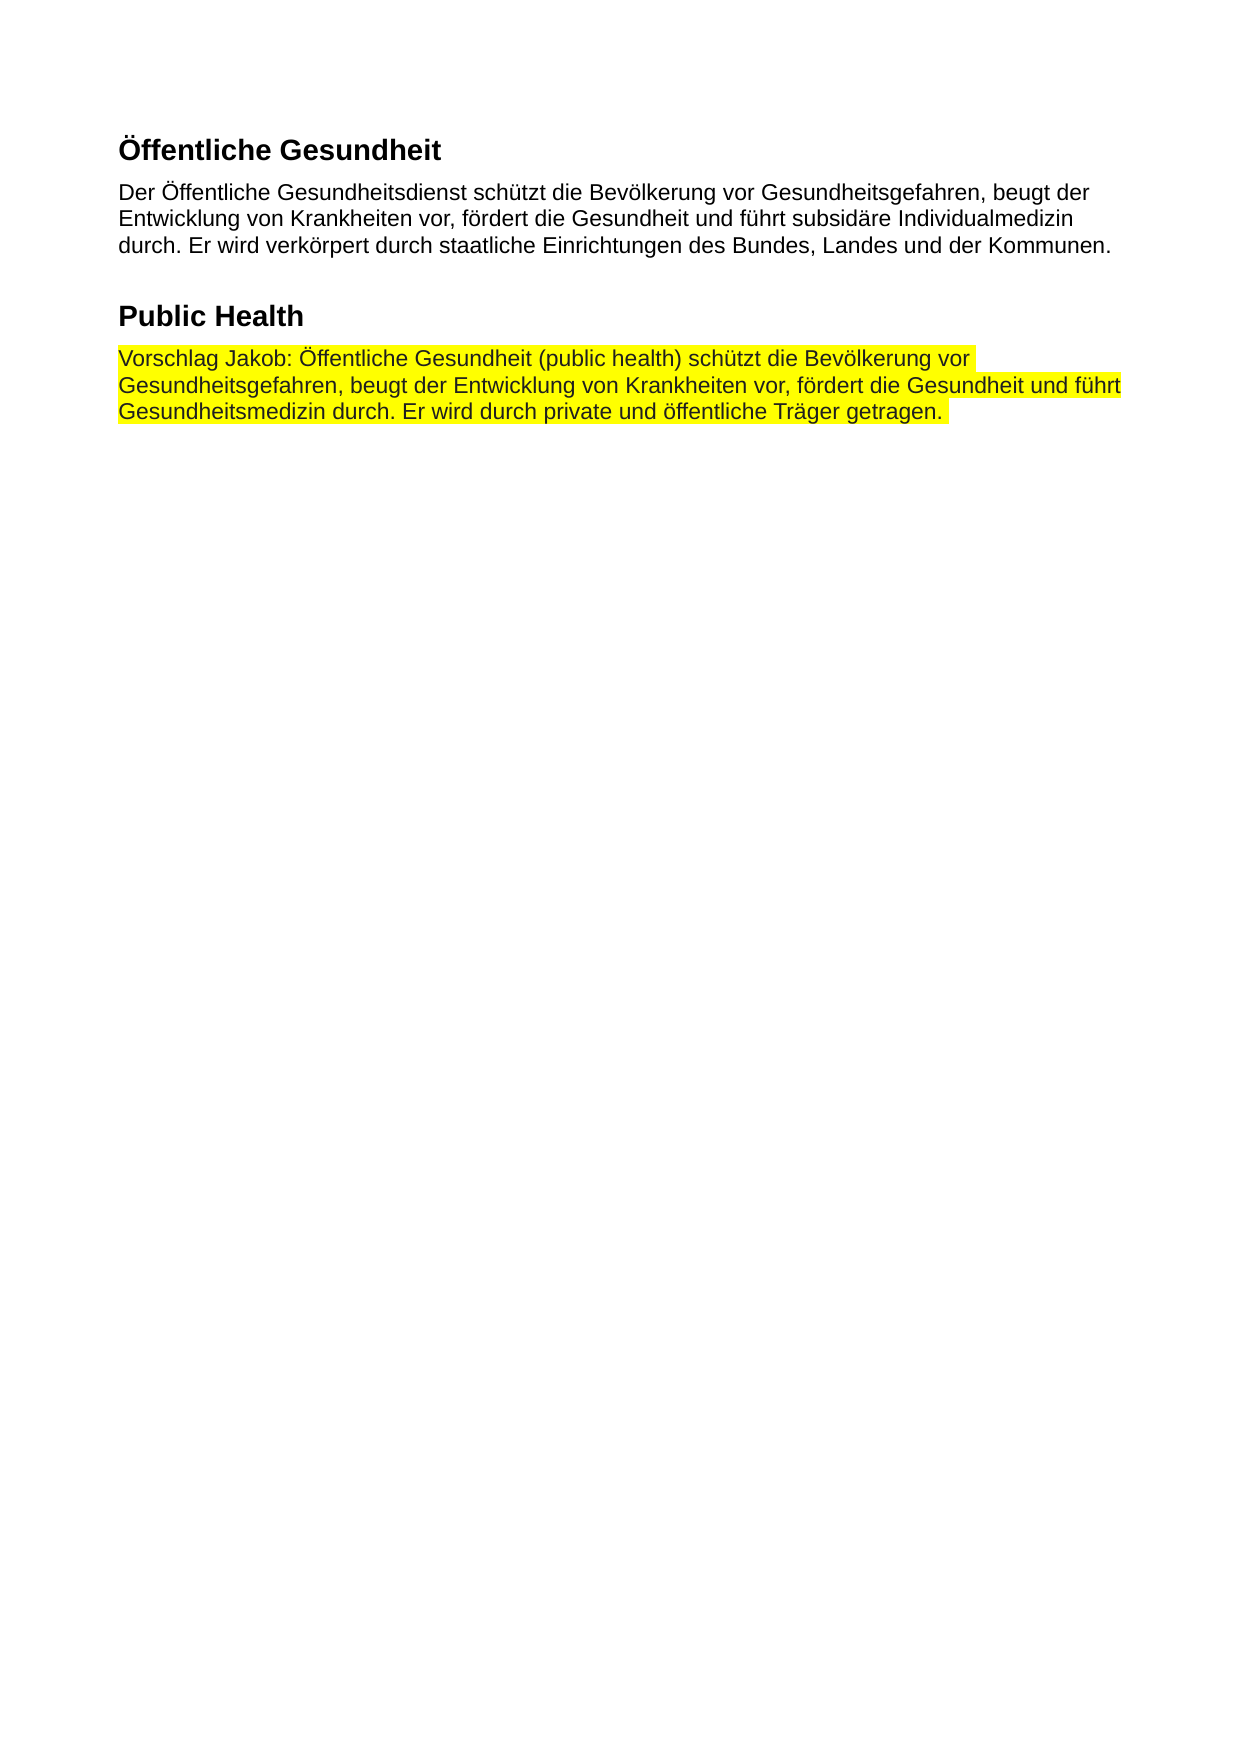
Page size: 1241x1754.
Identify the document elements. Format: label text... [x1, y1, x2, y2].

subtitle Public Health [118, 299, 1122, 333]
subtitle Öffentliche Gesundheit [118, 133, 1122, 166]
text Vorschlag Jakob: Öffentliche Gesundheit (public health) schützt die Bevölkerung vor Gesundheitsgefahren, beugt der Entwicklung von Krankheiten vor, fördert die Gesundheit und führt Gesundheitsmedizin durch. Er wird durch private und öffentliche Träger getragen. [118, 345, 1122, 424]
text Der Öffentliche Gesundheitsdienst schützt die Bevölkerung vor Gesundheitsgefahren, beugt der Entwicklung von Krankheiten vor, fördert die Gesundheit und führt subsidäre Individualmedizin durch. Er wird verkörpert durch staatliche Einrichtungen des Bundes, Landes und der Kommunen. [118, 179, 1122, 258]
